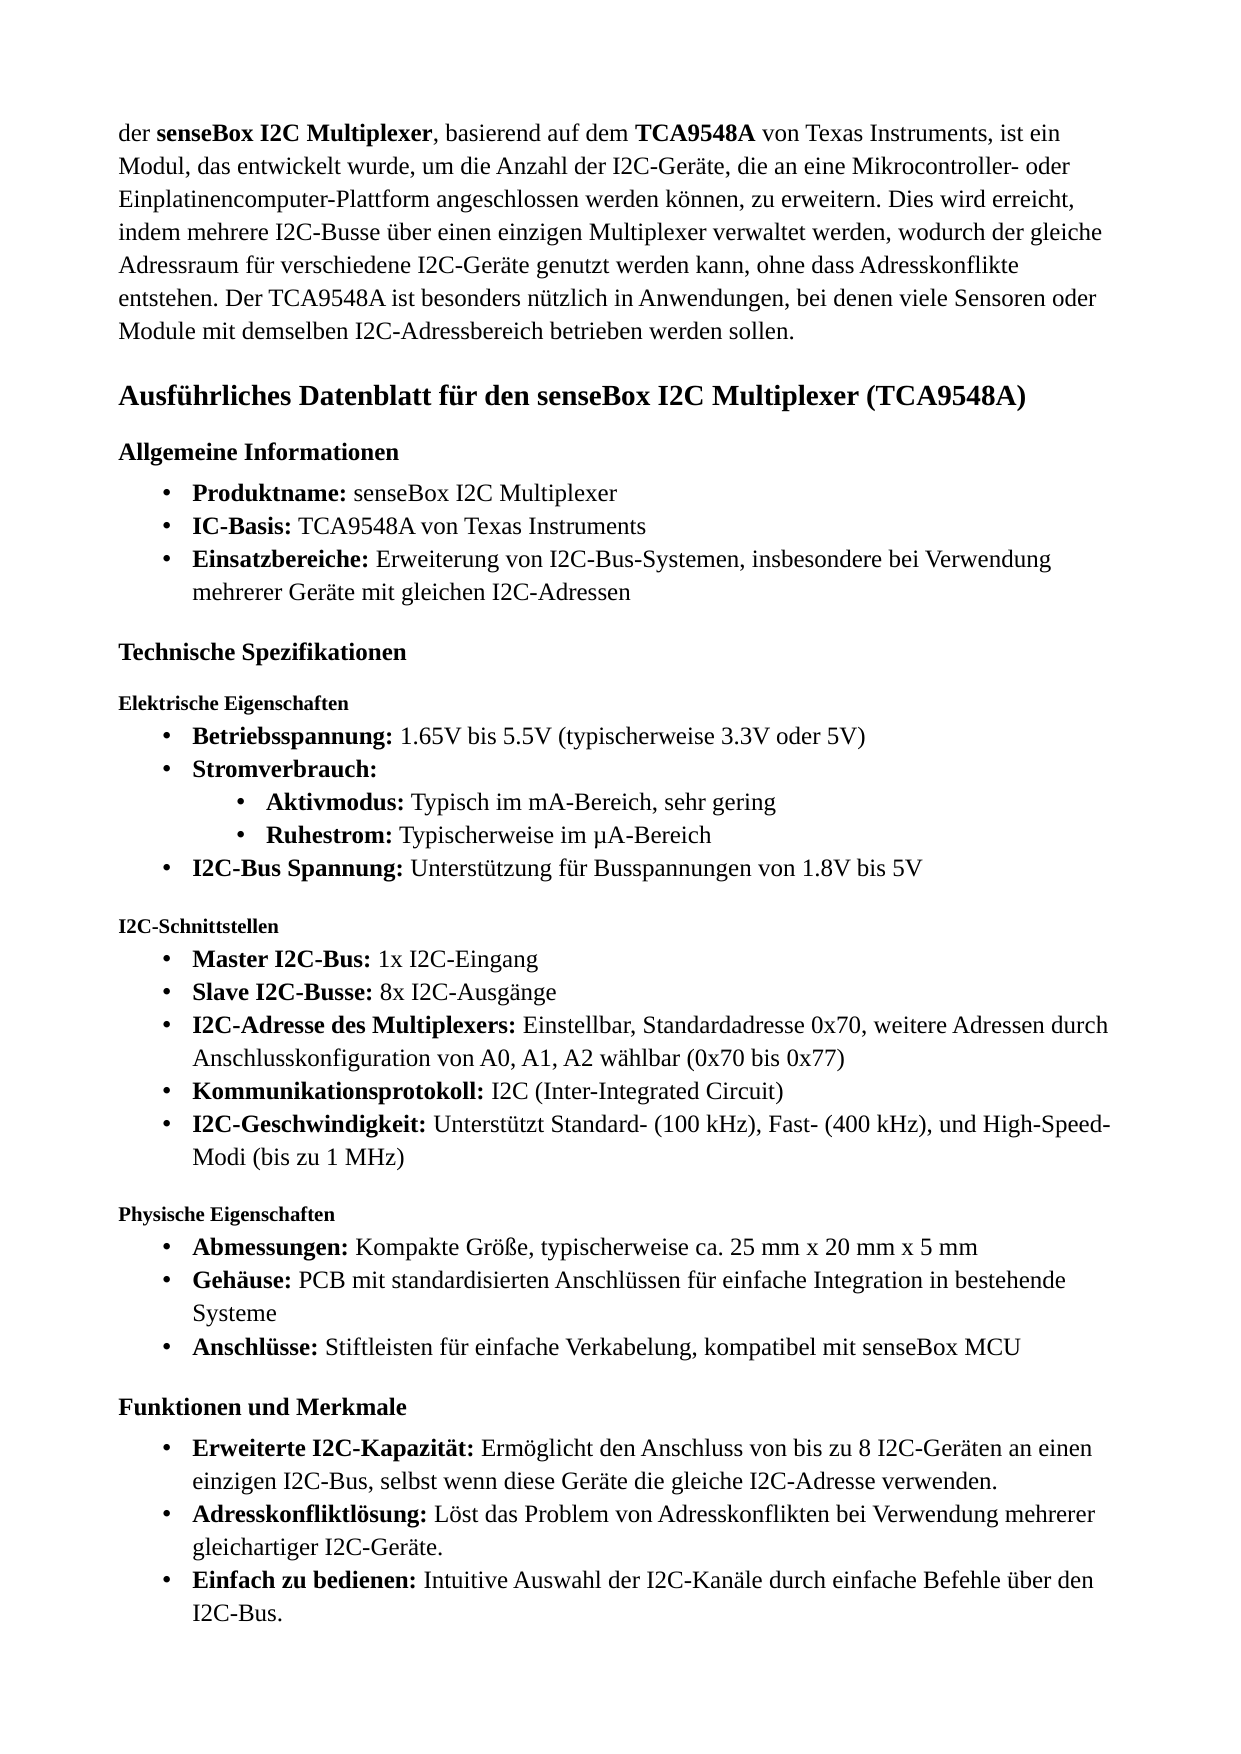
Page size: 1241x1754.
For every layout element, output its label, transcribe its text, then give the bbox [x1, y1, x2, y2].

subtitle Funktionen und Merkmale [118, 1392, 1122, 1420]
list Slave I2C-Busse: 8x I2C-Ausgänge [162, 977, 1122, 1006]
subtitle Physische Eigenschaften [118, 1202, 1122, 1226]
list Ruhestrom: Typischerweise im µA-Bereich [236, 821, 1122, 849]
list Produktname: senseBox I2C Multiplexer [162, 478, 1122, 507]
list Gehäuse: PCB mit standardisierten Anschlüssen für einfache Integration in bestehende Systeme [162, 1266, 1122, 1327]
list Kommunikationsprotokoll: I2C (Inter-Integrated Circuit) [162, 1076, 1122, 1105]
list I2C-Bus Spannung: Unterstützung für Busspannungen von 1.8V bis 5V [162, 853, 1122, 882]
list Adresskonfliktlösung: Löst das Problem von Adresskonflikten bei Verwendung mehrerer gleichartiger I2C-Geräte. [162, 1499, 1122, 1561]
list Anschlüsse: Stiftleisten für einfache Verkabelung, kompatibel mit senseBox MCU [162, 1332, 1122, 1360]
list I2C-Geschwindigkeit: Unterstützt Standard- (100 kHz), Fast- (400 kHz), und High-Speed-Modi (bis zu 1 MHz) [162, 1109, 1122, 1171]
subtitle Allgemeine Informationen [118, 437, 1122, 466]
list Erweiterte I2C-Kapazität: Ermöglicht den Anschluss von bis zu 8 I2C-Geräten an einen einzigen I2C-Bus, selbst wenn diese Geräte die gleiche I2C-Adresse verwenden. [162, 1433, 1122, 1495]
text der senseBox I2C Multiplexer, basierend auf dem TCA9548A von Texas Instruments, ist ein Modul, das entwickelt wurde, um die Anzahl der I2C-Geräte, die an eine Mikrocontroller- oder Einplatinencomputer-Plattform angeschlossen werden können, zu erweitern. Dies wird erreicht, indem mehrere I2C-Busse über einen einzigen Multiplexer verwaltet werden, wodurch der gleiche Adressraum für verschiedene I2C-Geräte genutzt werden kann, ohne dass Adresskonflikte entstehen. Der TCA9548A ist besonders nützlich in Anwendungen, bei denen viele Sensoren oder Module mit demselben I2C-Adressbereich betrieben werden sollen. [118, 118, 1122, 345]
list I2C-Adresse des Multiplexers: Einstellbar, Standardadresse 0x70, weitere Adressen durch Anschlusskonfiguration von A0, A1, A2 wählbar (0x70 bis 0x77) [162, 1010, 1122, 1072]
list Betriebsspannung: 1.65V bis 5.5V (typischerweise 3.3V oder 5V) [162, 721, 1122, 750]
subtitle Ausführliches Datenblatt für den senseBox I2C Multiplexer (TCA9548A) [118, 378, 1122, 412]
list Einsatzbereiche: Erweiterung von I2C-Bus-Systemen, insbesondere bei Verwendung mehrerer Geräte mit gleichen I2C-Adressen [162, 544, 1122, 606]
list Einfach zu bedienen: Intuitive Auswahl der I2C-Kanäle durch einfache Befehle über den I2C-Bus. [162, 1565, 1122, 1627]
list IC-Basis: TCA9548A von Texas Instruments [162, 511, 1122, 540]
list Stromverbrauch: [162, 754, 1122, 783]
list Aktivmodus: Typisch im mA-Bereich, sehr gering [236, 787, 1122, 816]
list Abmessungen: Kompakte Größe, typischerweise ca. 25 mm x 20 mm x 5 mm [162, 1232, 1122, 1261]
list Master I2C-Bus: 1x I2C-Eingang [162, 944, 1122, 973]
subtitle I2C-Schnittstellen [118, 914, 1122, 938]
subtitle Technische Spezifikationen [118, 637, 1122, 666]
subtitle Elektrische Eigenschaften [118, 691, 1122, 715]
